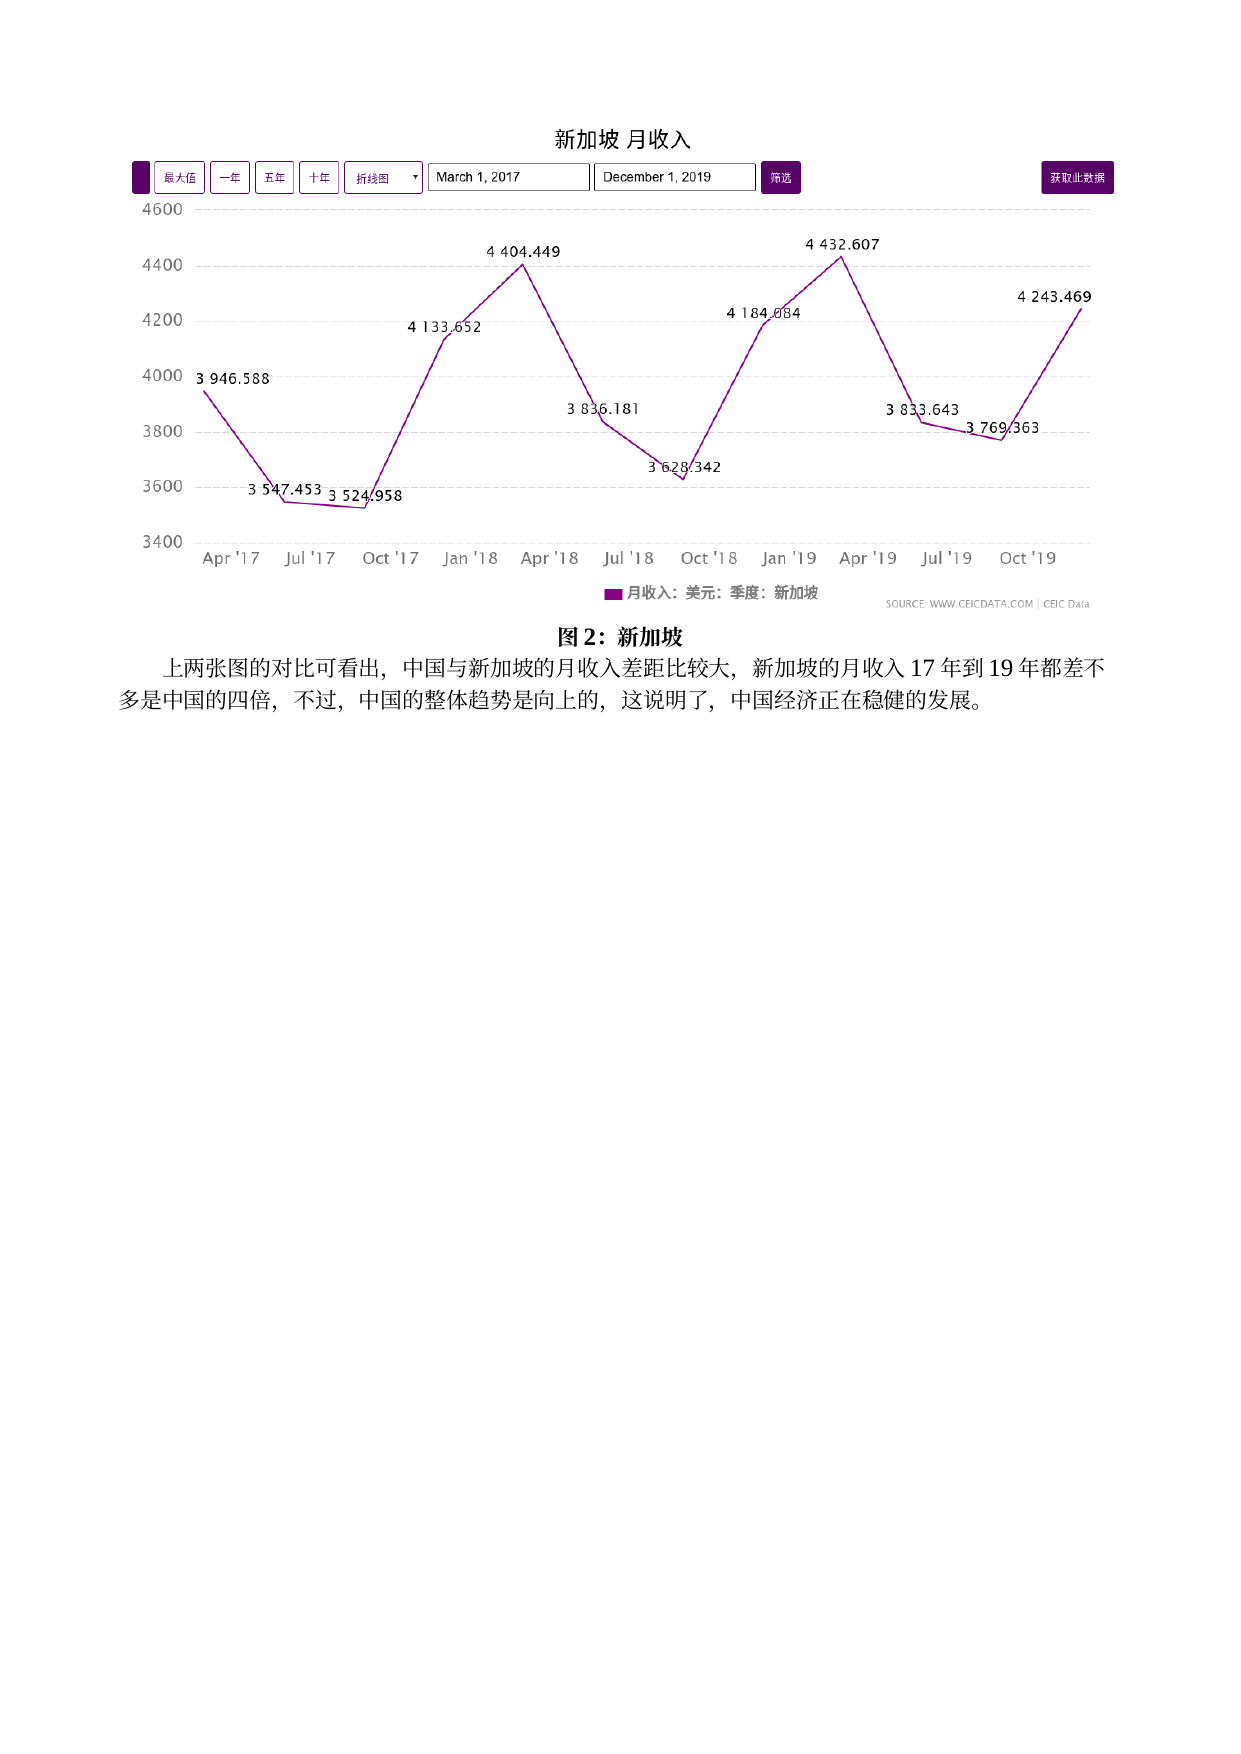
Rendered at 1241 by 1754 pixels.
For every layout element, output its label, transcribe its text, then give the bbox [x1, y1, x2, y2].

picture [118, 118, 1123, 621]
text 图2：新加坡 [118, 621, 1122, 652]
text 上两张图的对比可看出，中国与新加坡的月收入差距比较大，新加坡的月收入17年到19年都差不多是中国的四倍，不过，中国的整体趋势是向上的，这说明了，中国经济正在稳健的发展。 [118, 652, 1122, 714]
